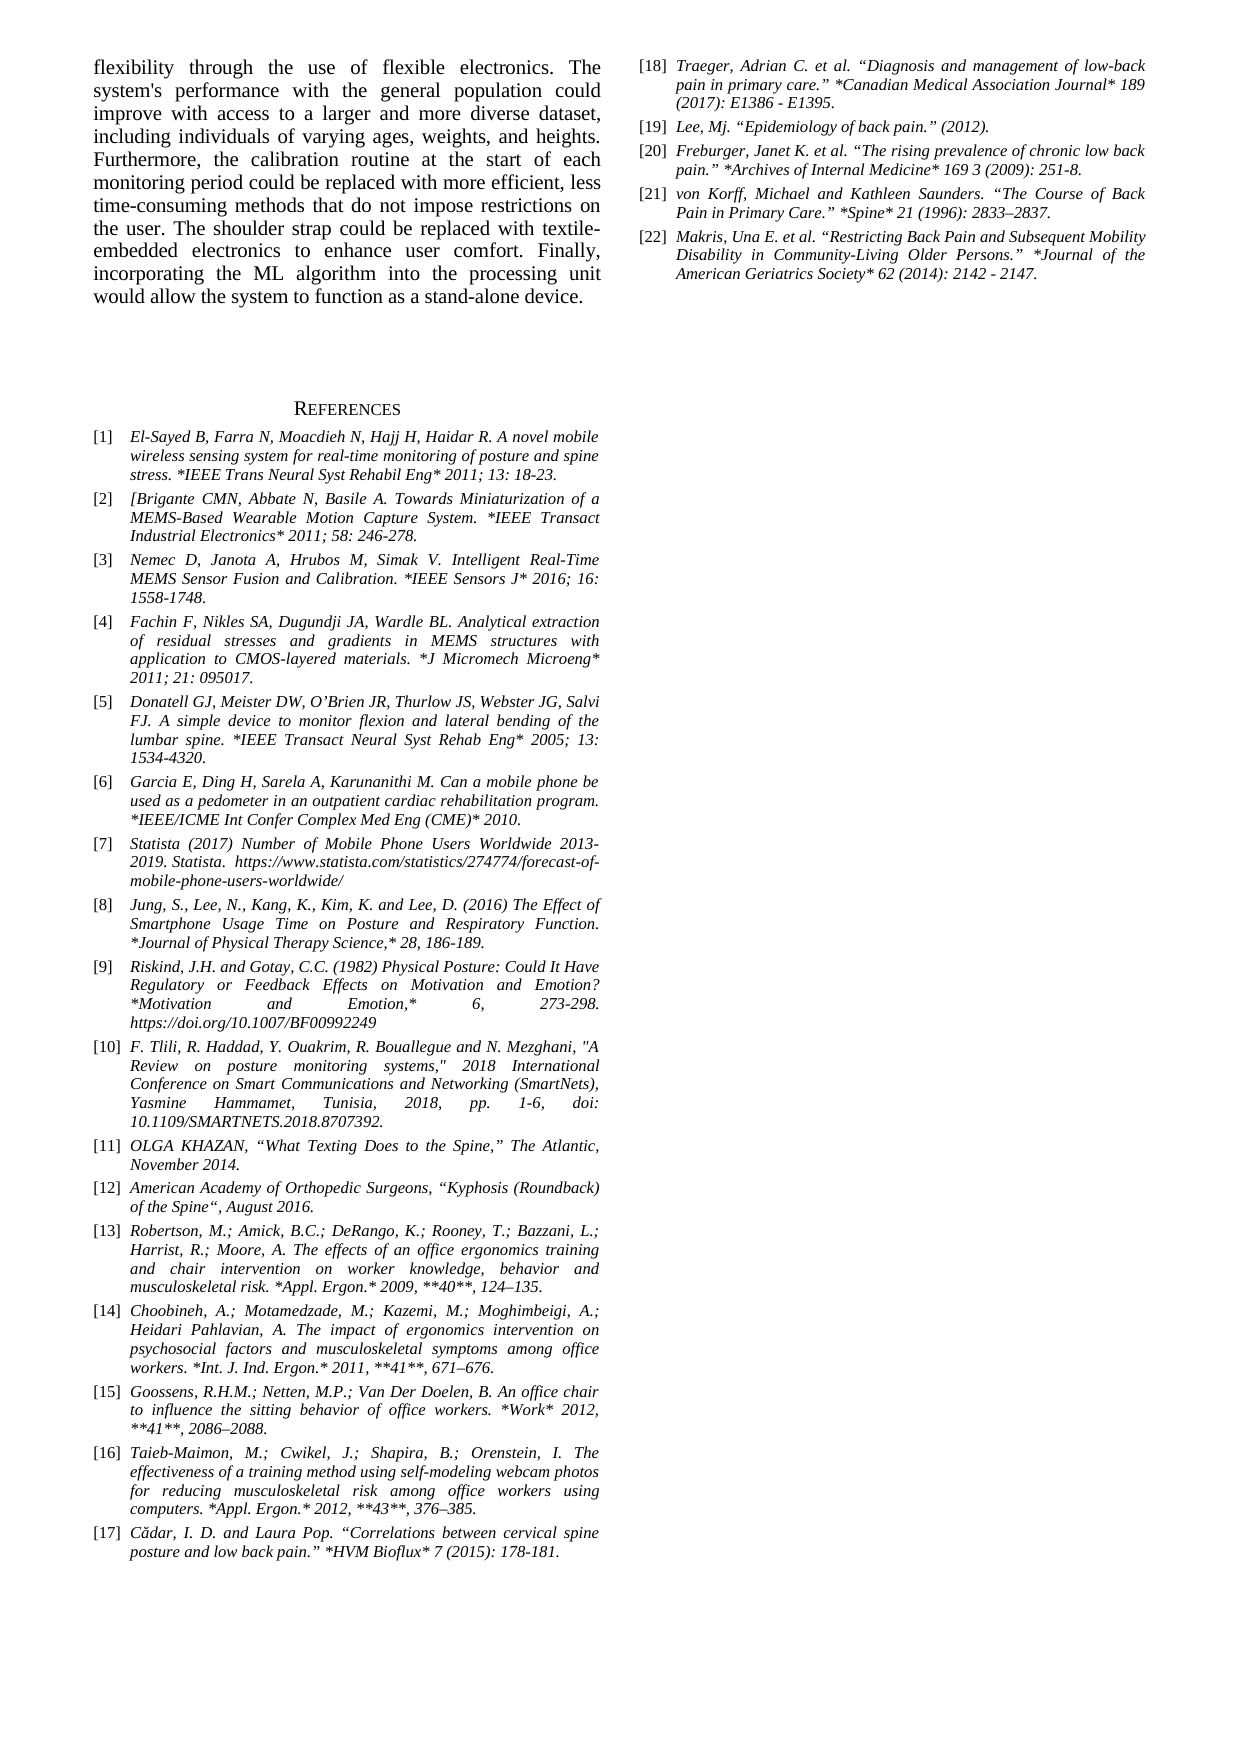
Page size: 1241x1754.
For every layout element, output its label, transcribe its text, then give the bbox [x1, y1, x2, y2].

list [Brigante CMN, Abbate N, Basile A. Towards Miniaturization of a MEMS-Based Wearable Motion Capture System. *IEEE Transact Industrial Electronics* 2011; 58: 246-278. [93, 489, 601, 546]
subtitle References [93, 396, 601, 419]
text flexibility through the use of flexible electronics. The system's performance with the general population could improve with access to a larger and more diverse dataset, including individuals of varying ages, weights, and heights. Furthermore, the calibration routine at the start of each monitoring period could be replaced with more efficient, less time-consuming methods that do not impose restrictions on the user. The shoulder strap could be replaced with textile-embedded electronics to enhance user comfort. Finally, incorporating the ML algorithm into the processing unit would allow the system to function as a stand-alone device. [93, 56, 601, 308]
list Garcia E, Ding H, Sarela A, Karunanithi M. Can a mobile phone be used as a pedometer in an outpatient cardiac rehabilitation program. *IEEE/ICME Int Confer Complex Med Eng (CME)* 2010. [93, 773, 601, 829]
list Nemec D, Janota A, Hrubos M, Simak V. Intelligent Real-Time MEMS Sensor Fusion and Calibration. *IEEE Sensors J* 2016; 16: 1558-1748. [93, 551, 601, 607]
list Goossens, R.H.M.; Netten, M.P.; Van Der Doelen, B. An office chair to influence the sitting behavior of office workers. *Work* 2012, **41**, 2086–2088. [93, 1382, 601, 1438]
list Fachin F, Nikles SA, Dugundji JA, Wardle BL. Analytical extraction of residual stresses and gradients in MEMS structures with application to CMOS-layered materials. *J Micromech Microeng* 2011; 21: 095017. [93, 612, 601, 687]
list von Korff, Michael and Kathleen Saunders. “The Course of Back Pain in Primary Care.” *Spine* 21 (1996): 2833–2837. [639, 184, 1147, 222]
list Cădar, I. D. and Laura Pop. “Correlations between cervical spine posture and low back pain.” *HVM Bioflux* 7 (2015): 178-181. [93, 1524, 601, 1561]
list Choobineh, A.; Motamedzade, M.; Kazemi, M.; Moghimbeigi, A.; Heidari Pahlavian, A. The impact of ergonomics intervention on psychosocial factors and musculoskeletal symptoms among office workers. *Int. J. Ind. Ergon.* 2011, **41**, 671–676. [93, 1302, 601, 1377]
list Riskind, J.H. and Gotay, C.C. (1982) Physical Posture: Could It Have Regulatory or Feedback Effects on Motivation and Emotion? *Motivation and Emotion,* 6, 273-298. https://doi.org/10.1007/BF00992249 [93, 957, 601, 1032]
list Robertson, M.; Amick, B.C.; DeRango, K.; Rooney, T.; Bazzani, L.; Harrist, R.; Moore, A. The effects of an office ergonomics training and chair intervention on worker knowledge, behavior and musculoskeletal risk. *Appl. Ergon.* 2009, **40**, 124–135. [93, 1222, 601, 1297]
list Statista (2017) Number of Mobile Phone Users Worldwide 2013-2019. Statista. https://www.statista.com/statistics/274774/forecast-of-mobile-phone-users-worldwide/ [93, 834, 601, 890]
list Donatell GJ, Meister DW, O’Brien JR, Thurlow JS, Webster JG, Salvi FJ. A simple device to monitor flexion and lateral bending of the lumbar spine. *IEEE Transact Neural Syst Rehab Eng* 2005; 13: 1534-4320. [93, 692, 601, 767]
list F. Tlili, R. Haddad, Y. Ouakrim, R. Bouallegue and N. Mezghani, "A Review on posture monitoring systems," 2018 International Conference on Smart Communications and Networking (SmartNets), Yasmine Hammamet, Tunisia, 2018, pp. 1-6, doi: 10.1109/SMARTNETS.2018.8707392. [93, 1037, 601, 1131]
list Makris, Una E. et al. “Restricting Back Pain and Subsequent Mobility Disability in Community‐Living Older Persons.” *Journal of the American Geriatrics Society* 62 (2014): 2142 - 2147. [639, 227, 1147, 283]
list Freburger, Janet K. et al. “The rising prevalence of chronic low back pain.” *Archives of Internal Medicine* 169 3 (2009): 251-8. [639, 142, 1147, 179]
list El-Sayed B, Farra N, Moacdieh N, Hajj H, Haidar R. A novel mobile wireless sensing system for real-time monitoring of posture and spine stress. *IEEE Trans Neural Syst Rehabil Eng* 2011; 13: 18-23. [93, 428, 601, 484]
list Lee, Mj. “Epidemiology of back pain.” (2012). [639, 118, 1147, 136]
list Jung, S., Lee, N., Kang, K., Kim, K. and Lee, D. (2016) The Effect of Smartphone Usage Time on Posture and Respiratory Function. *Journal of Physical Therapy Science,* 28, 186-189. [93, 896, 601, 952]
list Traeger, Adrian C. et al. “Diagnosis and management of low-back pain in primary care.” *Canadian Medical Association Journal* 189 (2017): E1386 - E1395. [639, 56, 1147, 112]
list American Academy of Orthopedic Surgeons, “Kyphosis (Roundback) of the Spine“, August 2016. [93, 1179, 601, 1216]
list OLGA KHAZAN, “What Texting Does to the Spine,” The Atlantic, November 2014. [93, 1136, 601, 1174]
list Taieb-Maimon, M.; Cwikel, J.; Shapira, B.; Orenstein, I. The effectiveness of a training method using self-modeling webcam photos for reducing musculoskeletal risk among office workers using computers. *Appl. Ergon.* 2012, **43**, 376–385. [93, 1443, 601, 1518]
